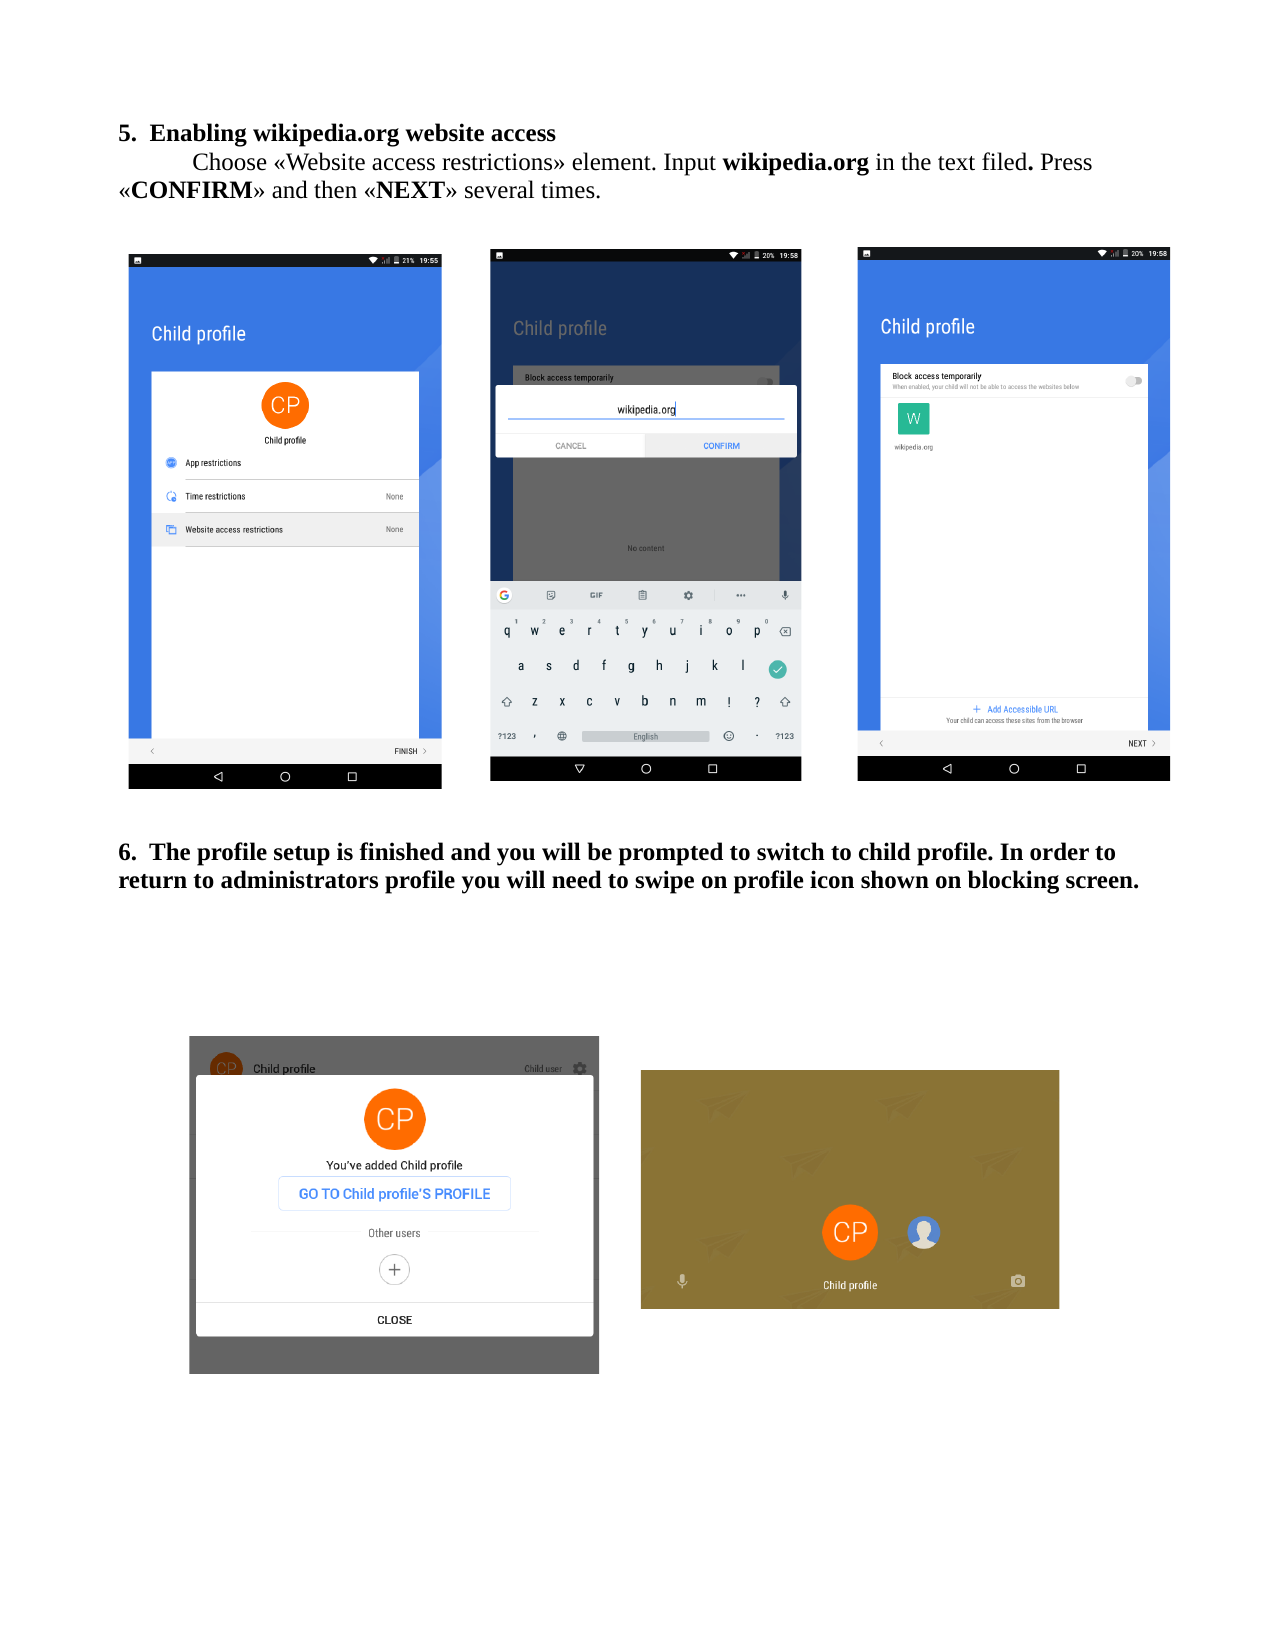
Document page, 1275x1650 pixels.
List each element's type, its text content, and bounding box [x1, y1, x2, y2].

picture [189, 1036, 600, 1374]
text 6. The profile setup is finished and you will be prompted to switch to child profile. In order to return to administrators profile you will need to swipe on profile icon shown on blocking screen. [118, 837, 1157, 894]
text 5. Enabling wikipedia.org website access [118, 118, 1157, 147]
picture [490, 249, 802, 781]
text Choose «Website access restrictions» element. Input wikipedia.org in the text filed. Press «CONFIRM» and then «NEXT» several times. [118, 147, 1157, 204]
picture [857, 247, 1171, 781]
picture [128, 254, 442, 789]
